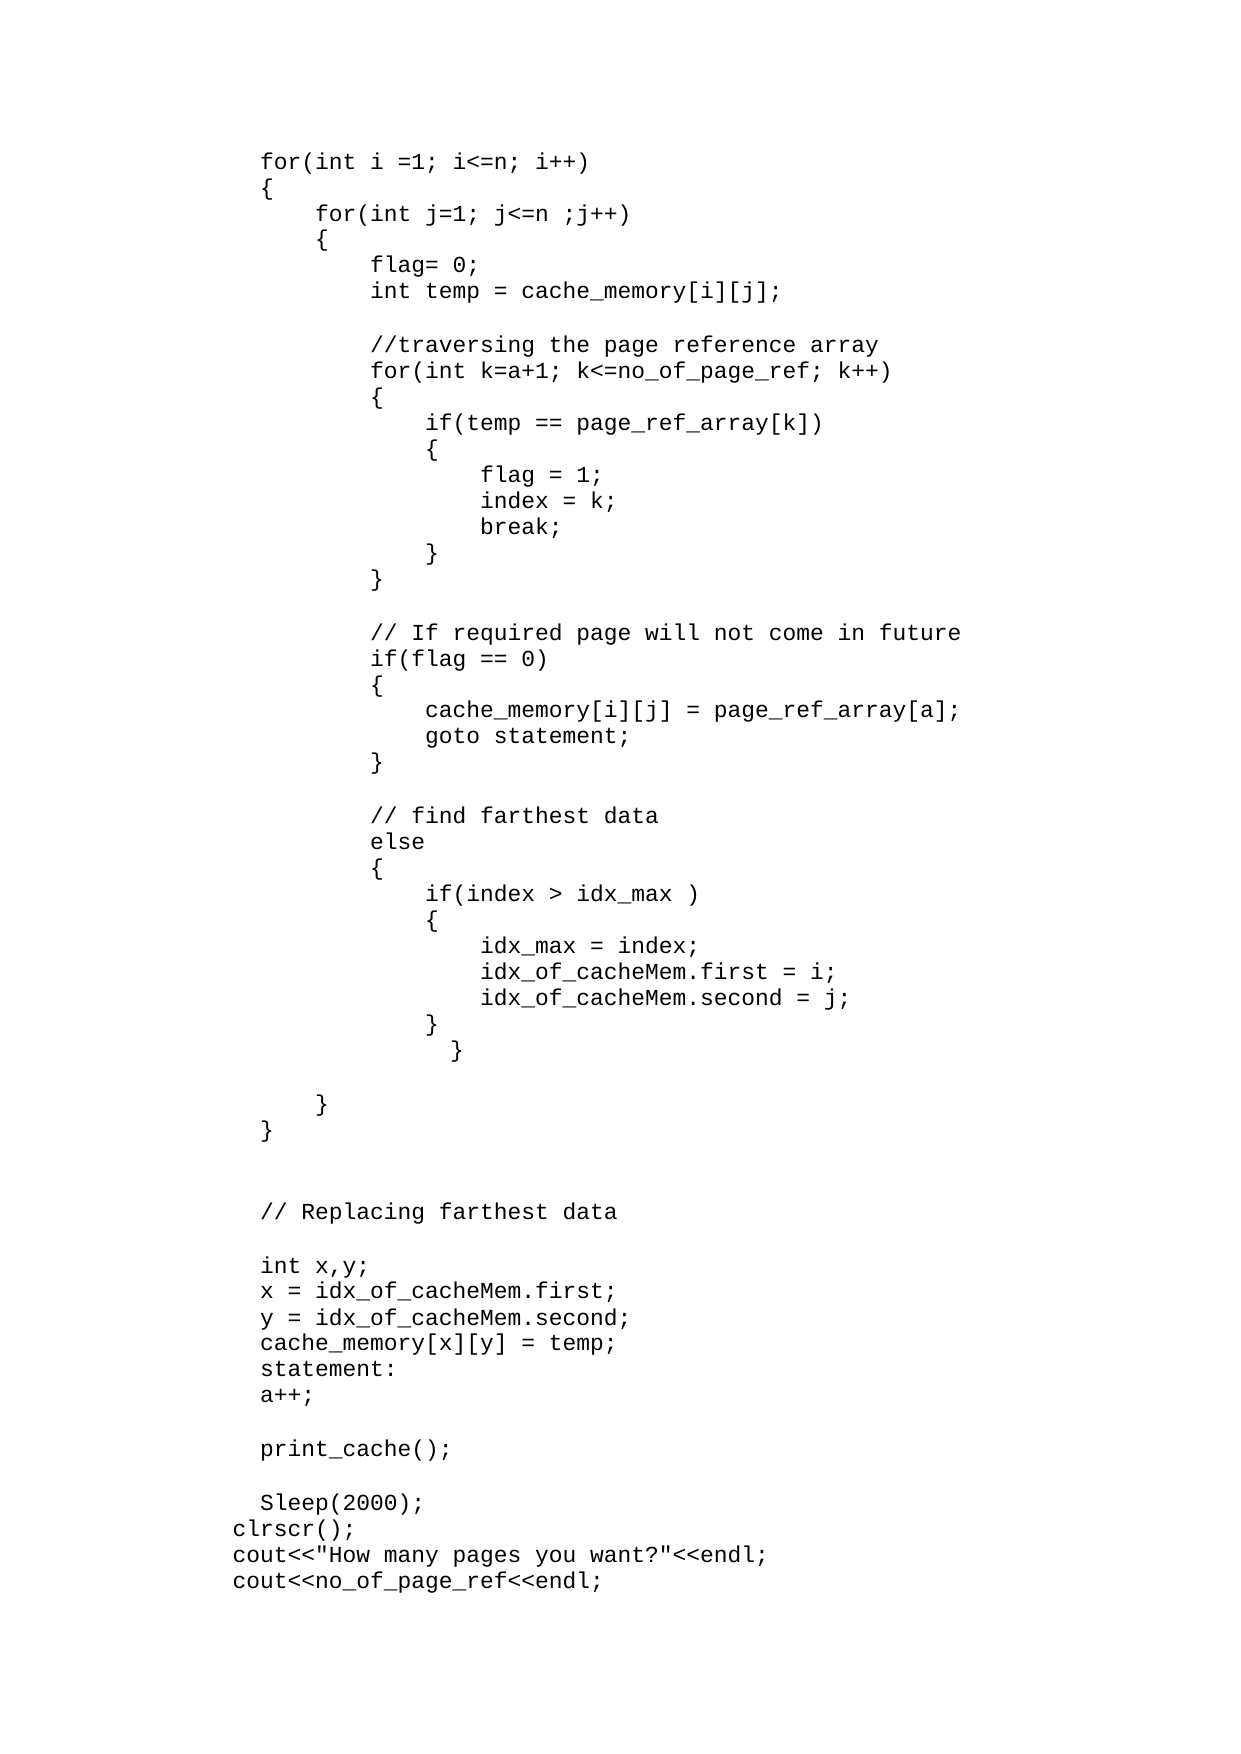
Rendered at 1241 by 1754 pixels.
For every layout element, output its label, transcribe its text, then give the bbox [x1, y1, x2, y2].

text goto statement; [150, 725, 1090, 751]
text idx_max = index; [150, 934, 1090, 960]
text cache_memory[i][j] = page_ref_array[a]; [150, 699, 1090, 725]
text } [150, 1038, 1090, 1064]
text } [150, 1092, 1090, 1118]
text for(int j=1; j<=n ;j++) [150, 202, 1090, 228]
text } [150, 751, 1090, 777]
text } [150, 541, 1090, 567]
text idx_of_cacheMem.second = j; [150, 986, 1090, 1012]
text { [150, 673, 1090, 699]
text // If required page will not come in future [150, 621, 1090, 647]
text { [150, 908, 1090, 934]
text flag = 1; [150, 463, 1090, 489]
text cout<<"How many pages you want?"<<endl; [150, 1543, 1090, 1569]
text if(temp == page_ref_array[k]) [150, 411, 1090, 437]
text if(flag == 0) [150, 647, 1090, 673]
text index = k; [150, 489, 1090, 515]
text { [150, 857, 1090, 882]
text for(int i =1; i<=n; i++) [150, 150, 1090, 176]
text Sleep(2000); [150, 1492, 1090, 1517]
text { [150, 437, 1090, 463]
text idx_of_cacheMem.first = i; [150, 960, 1090, 986]
text if(index > idx_max ) [150, 882, 1090, 908]
text else [150, 831, 1090, 857]
text y = idx_of_cacheMem.second; [150, 1306, 1090, 1332]
text a++; [150, 1384, 1090, 1409]
text cout<<no_of_page_ref<<endl; [150, 1569, 1090, 1595]
text for(int k=a+1; k<=no_of_page_ref; k++) [150, 359, 1090, 386]
text int temp = cache_memory[i][j]; [150, 280, 1090, 306]
text { [150, 228, 1090, 254]
text print_cache(); [150, 1438, 1090, 1463]
text // Replacing farthest data [150, 1200, 1090, 1226]
text } [150, 567, 1090, 593]
text // find farthest data [150, 805, 1090, 831]
text int x,y; [150, 1254, 1090, 1280]
text clrscr(); [150, 1517, 1090, 1543]
text flag= 0; [150, 254, 1090, 280]
text } [150, 1012, 1090, 1038]
text cache_memory[x][y] = temp; [150, 1332, 1090, 1358]
text } [150, 1118, 1090, 1144]
text { [150, 176, 1090, 202]
text break; [150, 515, 1090, 541]
text x = idx_of_cacheMem.first; [150, 1280, 1090, 1306]
text { [150, 386, 1090, 411]
text //traversing the page reference array [150, 334, 1090, 359]
text statement: [150, 1358, 1090, 1384]
